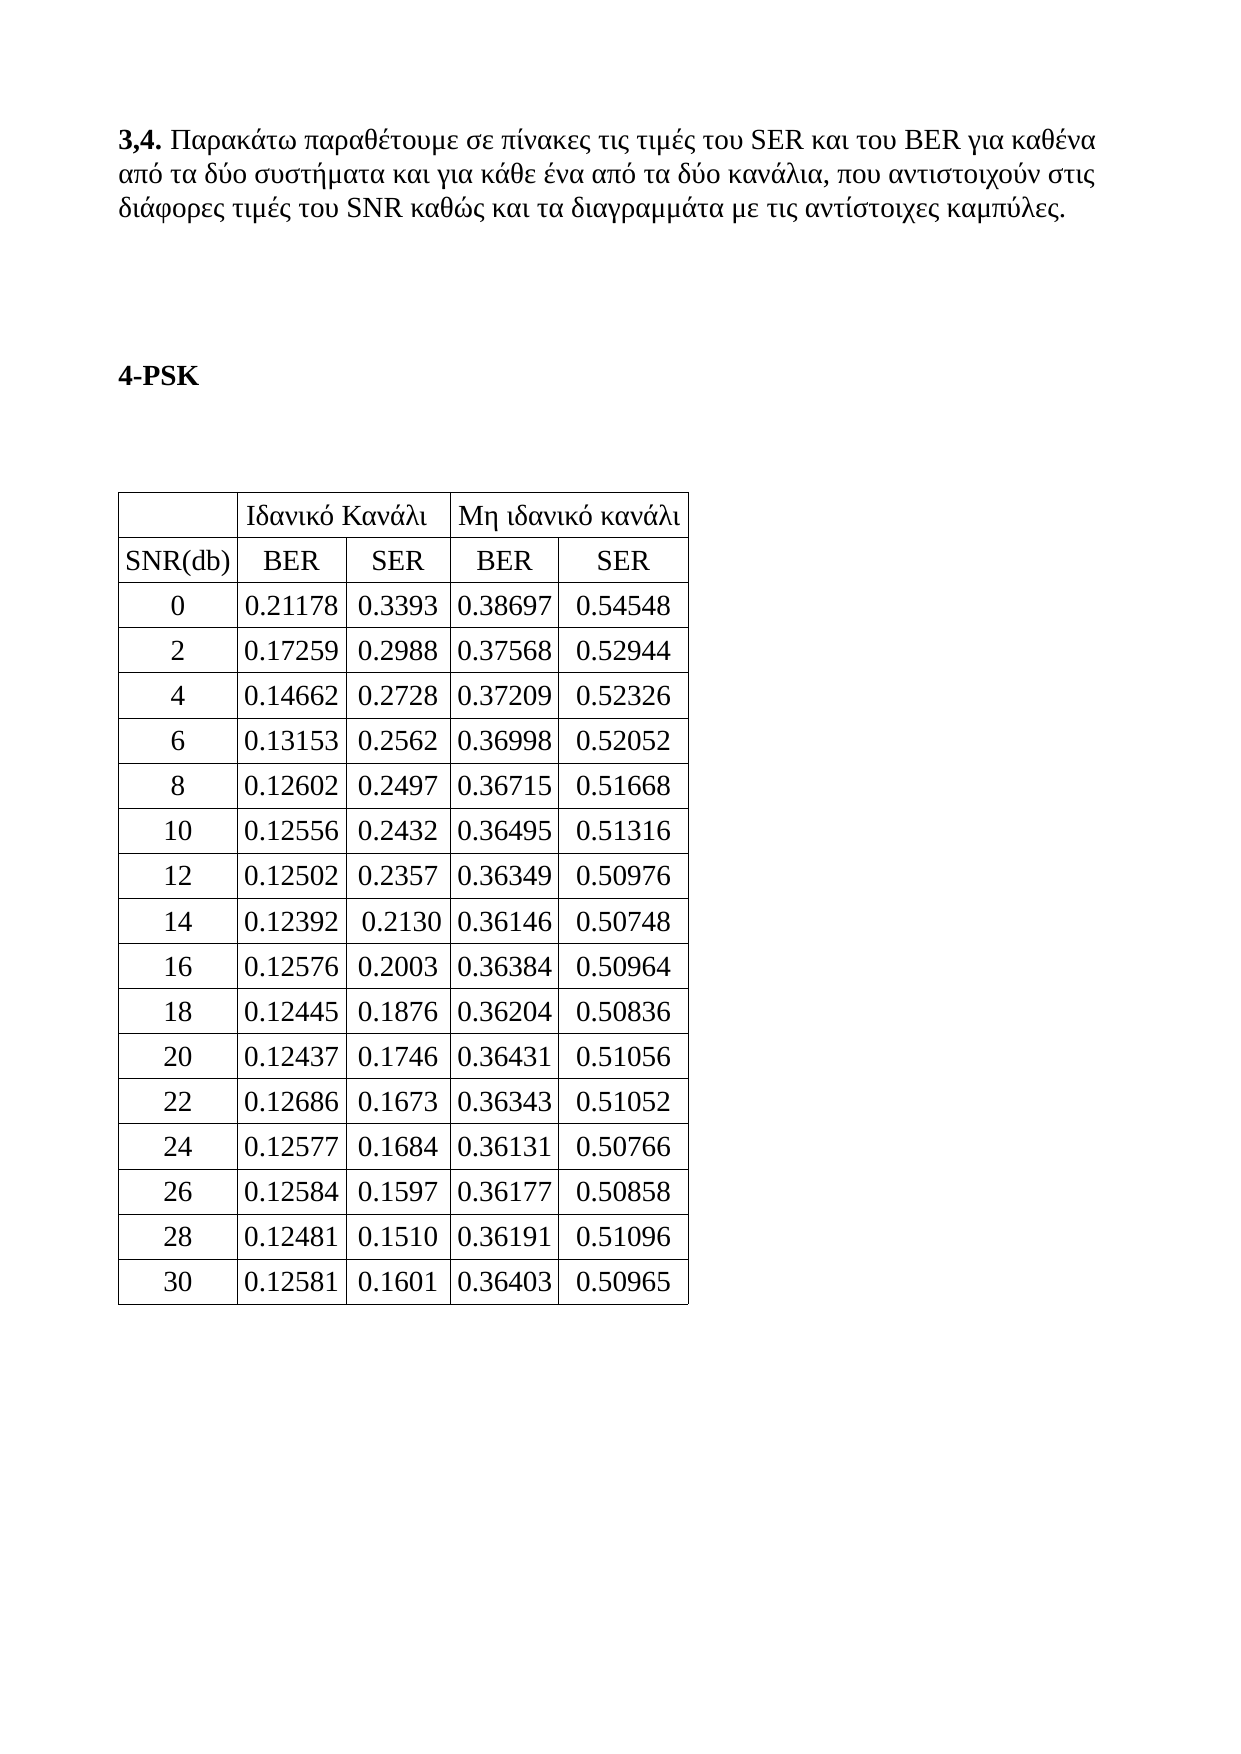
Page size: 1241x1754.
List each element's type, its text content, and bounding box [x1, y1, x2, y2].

table_cell 0.12581 [238, 1260, 346, 1304]
table_cell 0.1746 [347, 1034, 450, 1078]
table_cell 28 [119, 1215, 237, 1259]
table_header [119, 493, 237, 537]
table_cell 0.51096 [559, 1215, 688, 1259]
table_cell 0 [119, 583, 237, 627]
table_cell 8 [119, 764, 237, 808]
table_cell 0.38697 [451, 583, 558, 627]
table_cell BER [238, 538, 346, 582]
text 4-PSK [118, 358, 1122, 391]
table_cell 0.1597 [347, 1170, 450, 1213]
table_cell 20 [119, 1034, 237, 1078]
table_cell 0.13153 [238, 719, 346, 762]
table_cell 22 [119, 1079, 237, 1123]
table_cell 0.51316 [559, 809, 688, 853]
table_cell 0.2497 [347, 764, 450, 808]
table_cell 0.52944 [559, 628, 688, 672]
table_cell 0.50858 [559, 1170, 688, 1213]
table_cell 0.36349 [451, 854, 558, 898]
table_cell 0.2130 [347, 899, 450, 943]
table_cell 0.12502 [238, 854, 346, 898]
table_cell 0.3393 [347, 583, 450, 627]
table_cell 0.52326 [559, 673, 688, 717]
table_cell 0.36204 [451, 989, 558, 1033]
table_cell 0.37209 [451, 673, 558, 717]
table_cell 0.36343 [451, 1079, 558, 1123]
table_cell SNR(db) [119, 538, 237, 582]
table_cell 0.50766 [559, 1124, 688, 1168]
table_cell BER [451, 538, 558, 582]
table_cell 0.12576 [238, 944, 346, 988]
table_cell 0.36177 [451, 1170, 558, 1213]
table_cell 0.12602 [238, 764, 346, 808]
table_cell 0.14662 [238, 673, 346, 717]
text 3,4. Παρακάτω παραθέτουμε σε πίνακες τις τιμές του SER και του BER για καθένα από τα δύο συστήματα και για κάθε ένα από τα δύο κανάλια, που αντιστοιχούν στις διάφορες τιμές του SNR καθώς και τα διαγραμμάτα με τις αντίστοιχες καμπύλες. [118, 118, 1122, 223]
table_cell SER [559, 538, 688, 582]
table_cell 0.51052 [559, 1079, 688, 1123]
table_cell 16 [119, 944, 237, 988]
table_cell 0.52052 [559, 719, 688, 762]
table_cell 0.36403 [451, 1260, 558, 1304]
table_header Μη ιδανικό κανάλι [451, 493, 688, 537]
table_cell 18 [119, 989, 237, 1033]
table_cell 0.36146 [451, 899, 558, 943]
table_cell 2 [119, 628, 237, 672]
table_cell 6 [119, 719, 237, 762]
table_cell 0.12556 [238, 809, 346, 853]
table_cell 0.2728 [347, 673, 450, 717]
table_cell 0.12392 [238, 899, 346, 943]
table_cell 10 [119, 809, 237, 853]
table_cell 12 [119, 854, 237, 898]
table_cell 26 [119, 1170, 237, 1213]
table_header Ιδανικό Κανάλι [238, 493, 450, 537]
table_cell 0.1601 [347, 1260, 450, 1304]
table_cell 0.51056 [559, 1034, 688, 1078]
table_cell 0.50836 [559, 989, 688, 1033]
table_cell 0.51668 [559, 764, 688, 808]
table_cell 0.36495 [451, 809, 558, 853]
table_cell 0.12445 [238, 989, 346, 1033]
table_cell 0.36131 [451, 1124, 558, 1168]
table_cell 0.2357 [347, 854, 450, 898]
table_cell 0.2562 [347, 719, 450, 762]
table_cell 0.21178 [238, 583, 346, 627]
table_cell 0.1510 [347, 1215, 450, 1259]
table_cell 0.1684 [347, 1124, 450, 1168]
table_cell 0.12481 [238, 1215, 346, 1259]
table_cell SER [347, 538, 450, 582]
table_cell 0.50748 [559, 899, 688, 943]
table_cell 0.2432 [347, 809, 450, 853]
table_cell 0.12584 [238, 1170, 346, 1213]
table_cell 4 [119, 673, 237, 717]
table_cell 30 [119, 1260, 237, 1304]
table_cell 0.2988 [347, 628, 450, 672]
table_cell 0.37568 [451, 628, 558, 672]
table_cell 0.12437 [238, 1034, 346, 1078]
table_cell 0.12577 [238, 1124, 346, 1168]
table_cell 0.36384 [451, 944, 558, 988]
table_cell 0.17259 [238, 628, 346, 672]
table_cell 0.36431 [451, 1034, 558, 1078]
table_cell 14 [119, 899, 237, 943]
table_cell 24 [119, 1124, 237, 1168]
table_cell 0.50976 [559, 854, 688, 898]
table_cell 0.50964 [559, 944, 688, 988]
table_cell 0.1876 [347, 989, 450, 1033]
table_cell 0.2003 [347, 944, 450, 988]
table_cell 0.36191 [451, 1215, 558, 1259]
table_cell 0.36715 [451, 764, 558, 808]
table_cell 0.12686 [238, 1079, 346, 1123]
table_cell 0.36998 [451, 719, 558, 762]
table_cell 0.50965 [559, 1260, 688, 1304]
table_cell 0.1673 [347, 1079, 450, 1123]
table_cell 0.54548 [559, 583, 688, 627]
